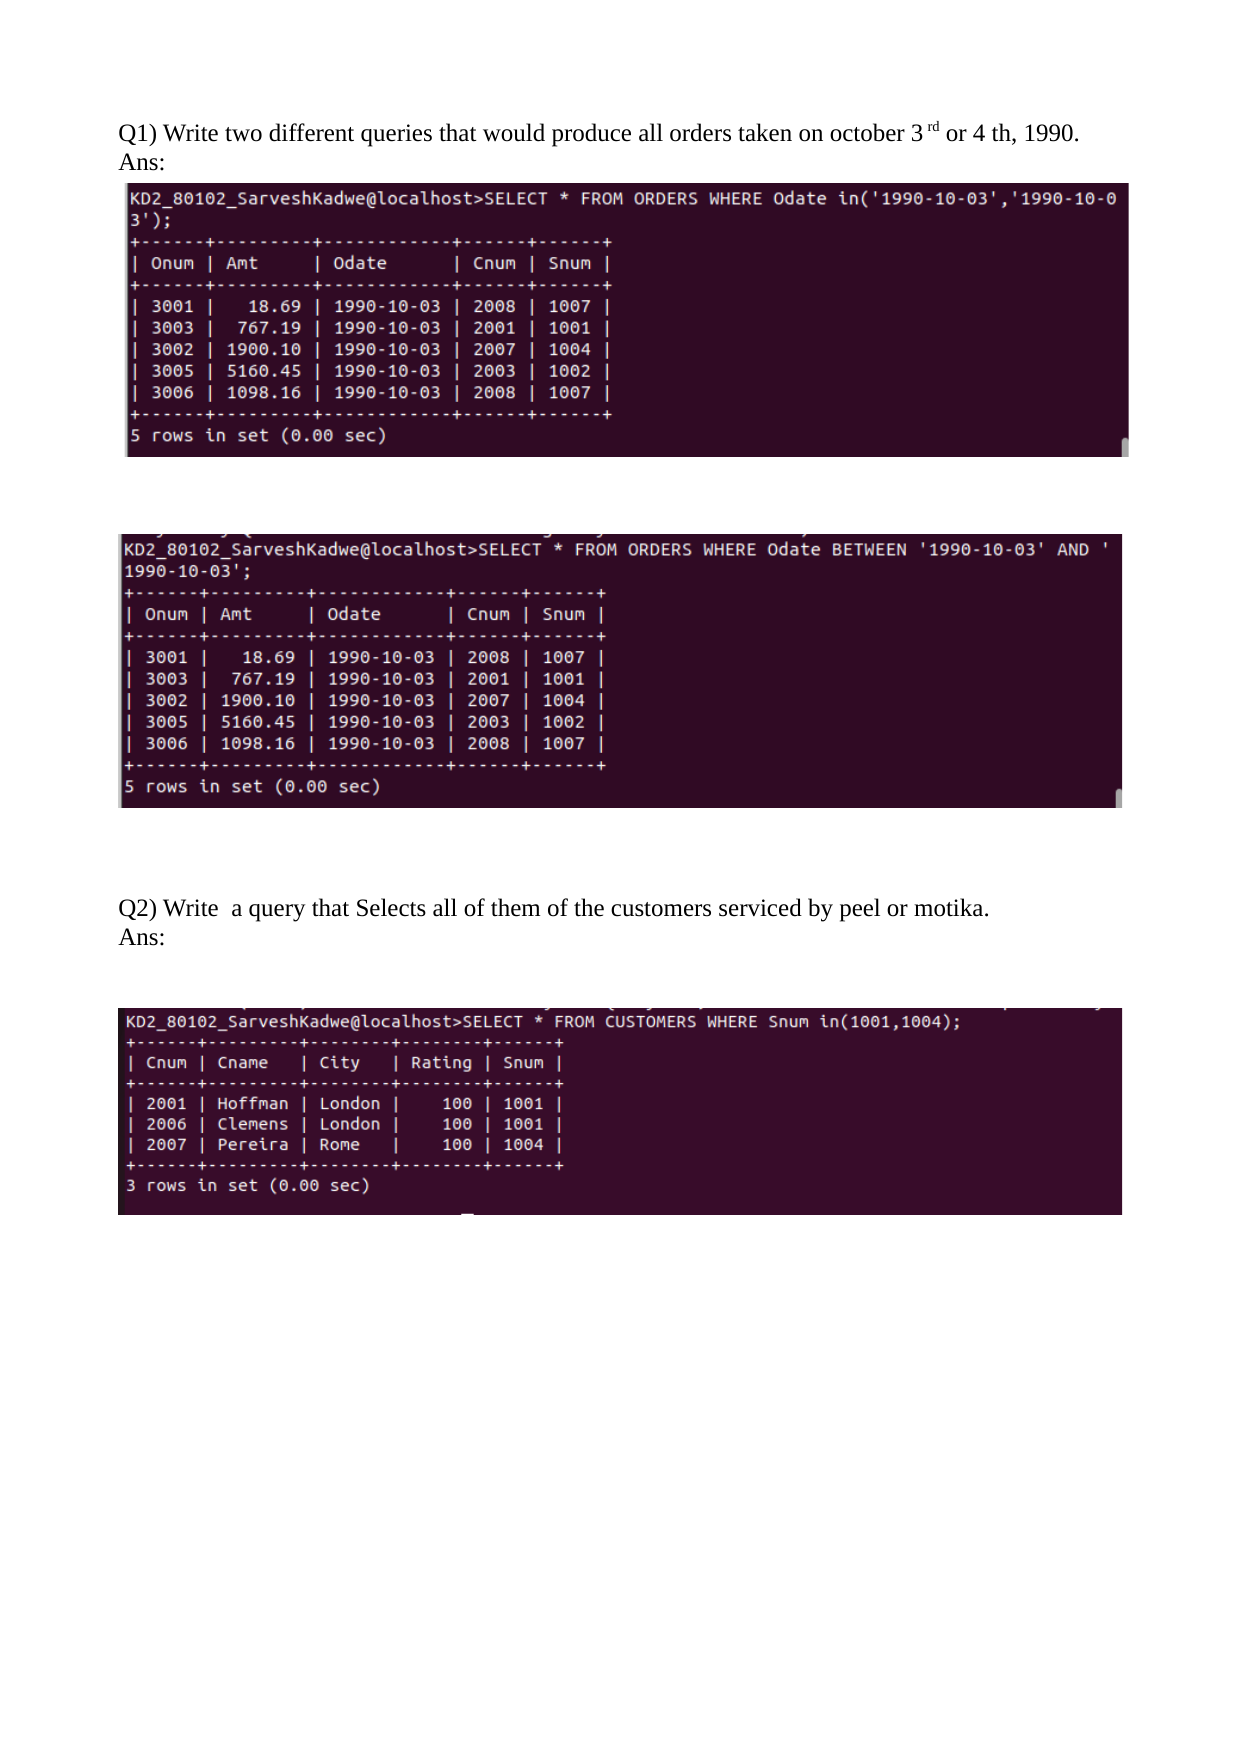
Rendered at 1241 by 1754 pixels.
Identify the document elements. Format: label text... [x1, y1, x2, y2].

picture [124, 183, 1129, 457]
picture [118, 1008, 1123, 1215]
text Q1) Write two different queries that would produce all orders taken on october 3 rd or 4 th, 1990. Ans: [118, 118, 1122, 176]
picture [118, 534, 1123, 808]
text Q2) Write a query that Selects all of them of the customers serviced by peel or motika. Ans: [118, 893, 1122, 951]
